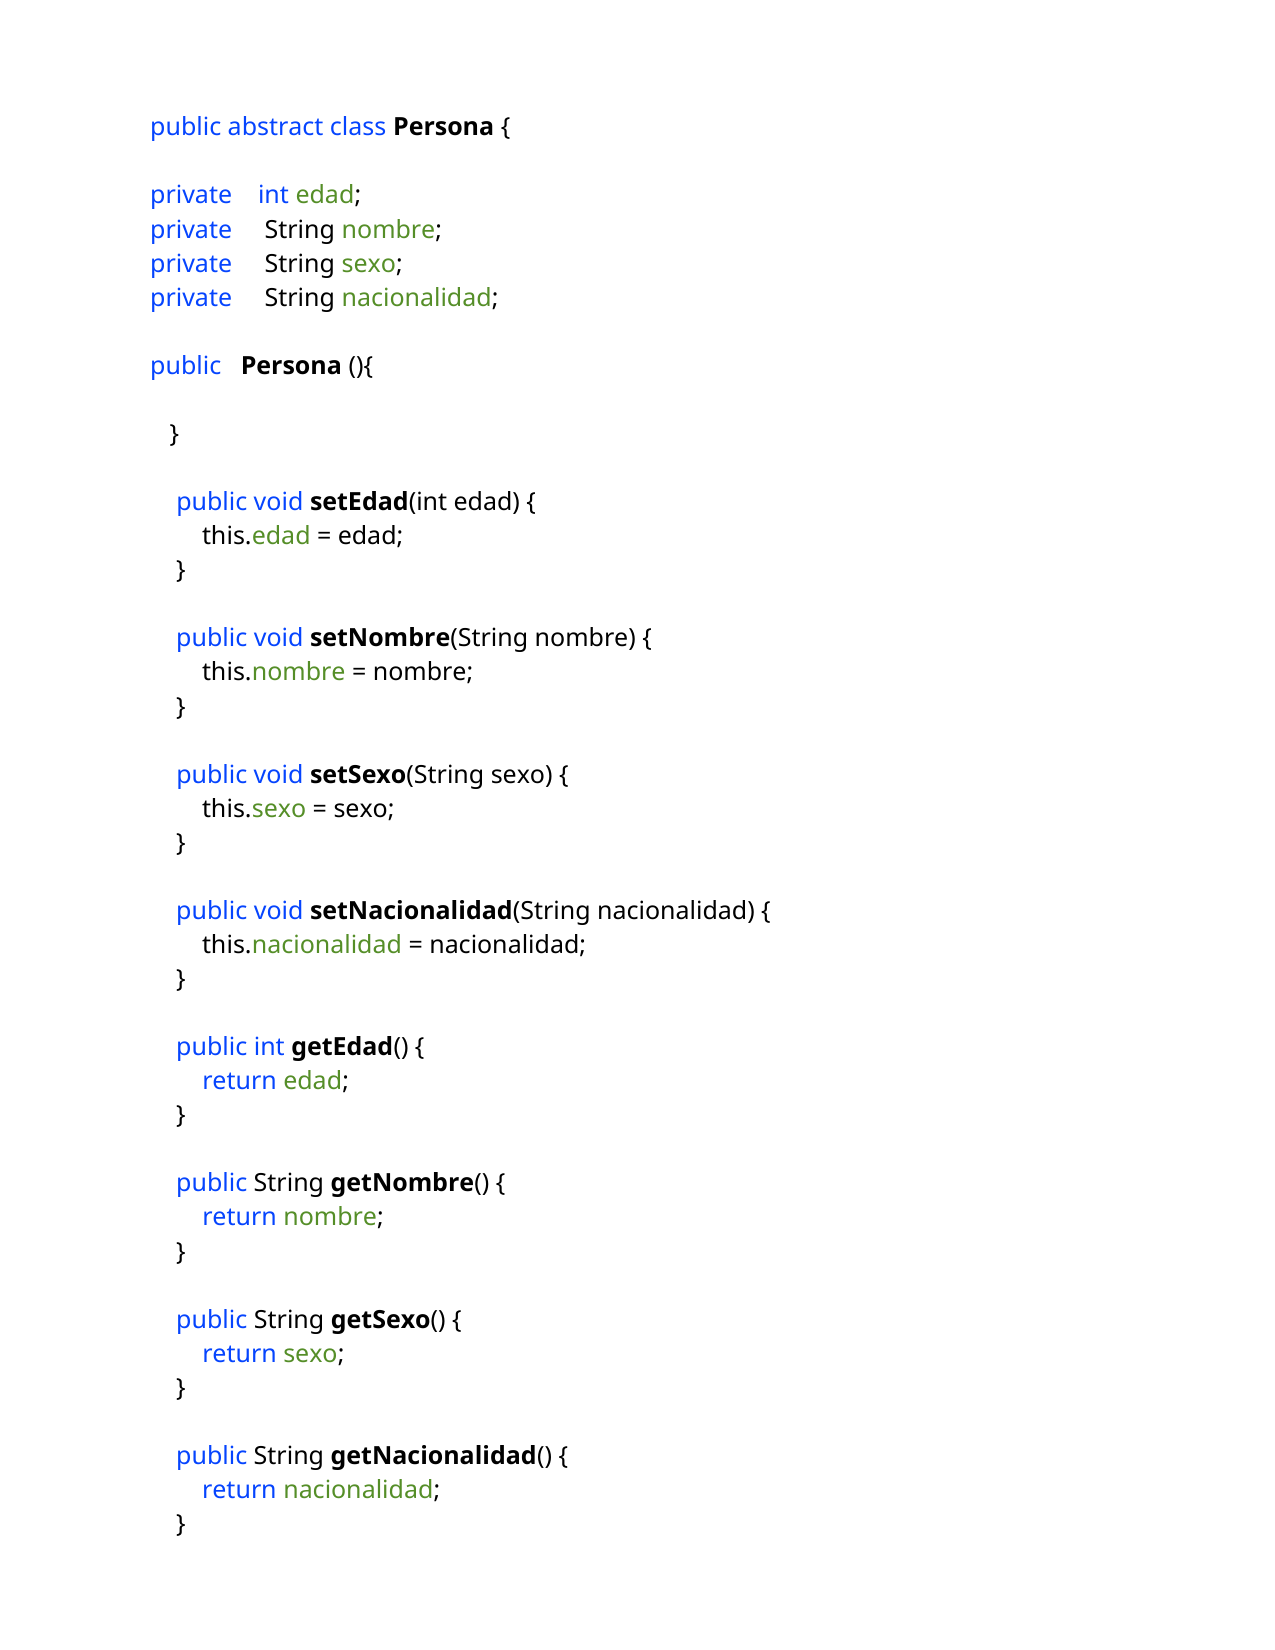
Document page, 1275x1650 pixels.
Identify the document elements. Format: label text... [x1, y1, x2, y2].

text return nombre; [150, 1199, 1125, 1233]
text this.nombre = nombre; [150, 654, 1125, 688]
text } [150, 824, 1125, 858]
text } [150, 1097, 1125, 1131]
text return nacionalidad; [150, 1472, 1125, 1506]
text return edad; [150, 1063, 1125, 1097]
text public int getEdad() { [150, 1029, 1125, 1063]
text return sexo; [150, 1335, 1125, 1369]
text private String nombre; [150, 211, 1125, 245]
text public Persona (){ [150, 347, 1125, 382]
text public String getNombre() { [150, 1165, 1125, 1199]
text public void setNombre(String nombre) { [150, 620, 1125, 654]
text public void setSexo(String sexo) { [150, 756, 1125, 790]
text } [150, 552, 1125, 586]
text public String getSexo() { [150, 1301, 1125, 1335]
text this.nacionalidad = nacionalidad; [150, 927, 1125, 961]
text } [150, 1506, 1125, 1540]
text } [150, 961, 1125, 995]
text } [150, 1233, 1125, 1267]
text } [150, 1369, 1125, 1403]
text private int edad; [150, 177, 1125, 211]
text public void setEdad(int edad) { [150, 484, 1125, 518]
text private String nacionalidad; [150, 279, 1125, 313]
text private String sexo; [150, 245, 1125, 279]
text public void setNacionalidad(String nacionalidad) { [150, 892, 1125, 927]
text public abstract class Persona { [150, 109, 1125, 143]
text this.edad = edad; [150, 518, 1125, 552]
text public String getNacionalidad() { [150, 1437, 1125, 1472]
text } [150, 688, 1125, 722]
text this.sexo = sexo; [150, 790, 1125, 824]
text } [150, 416, 1125, 450]
